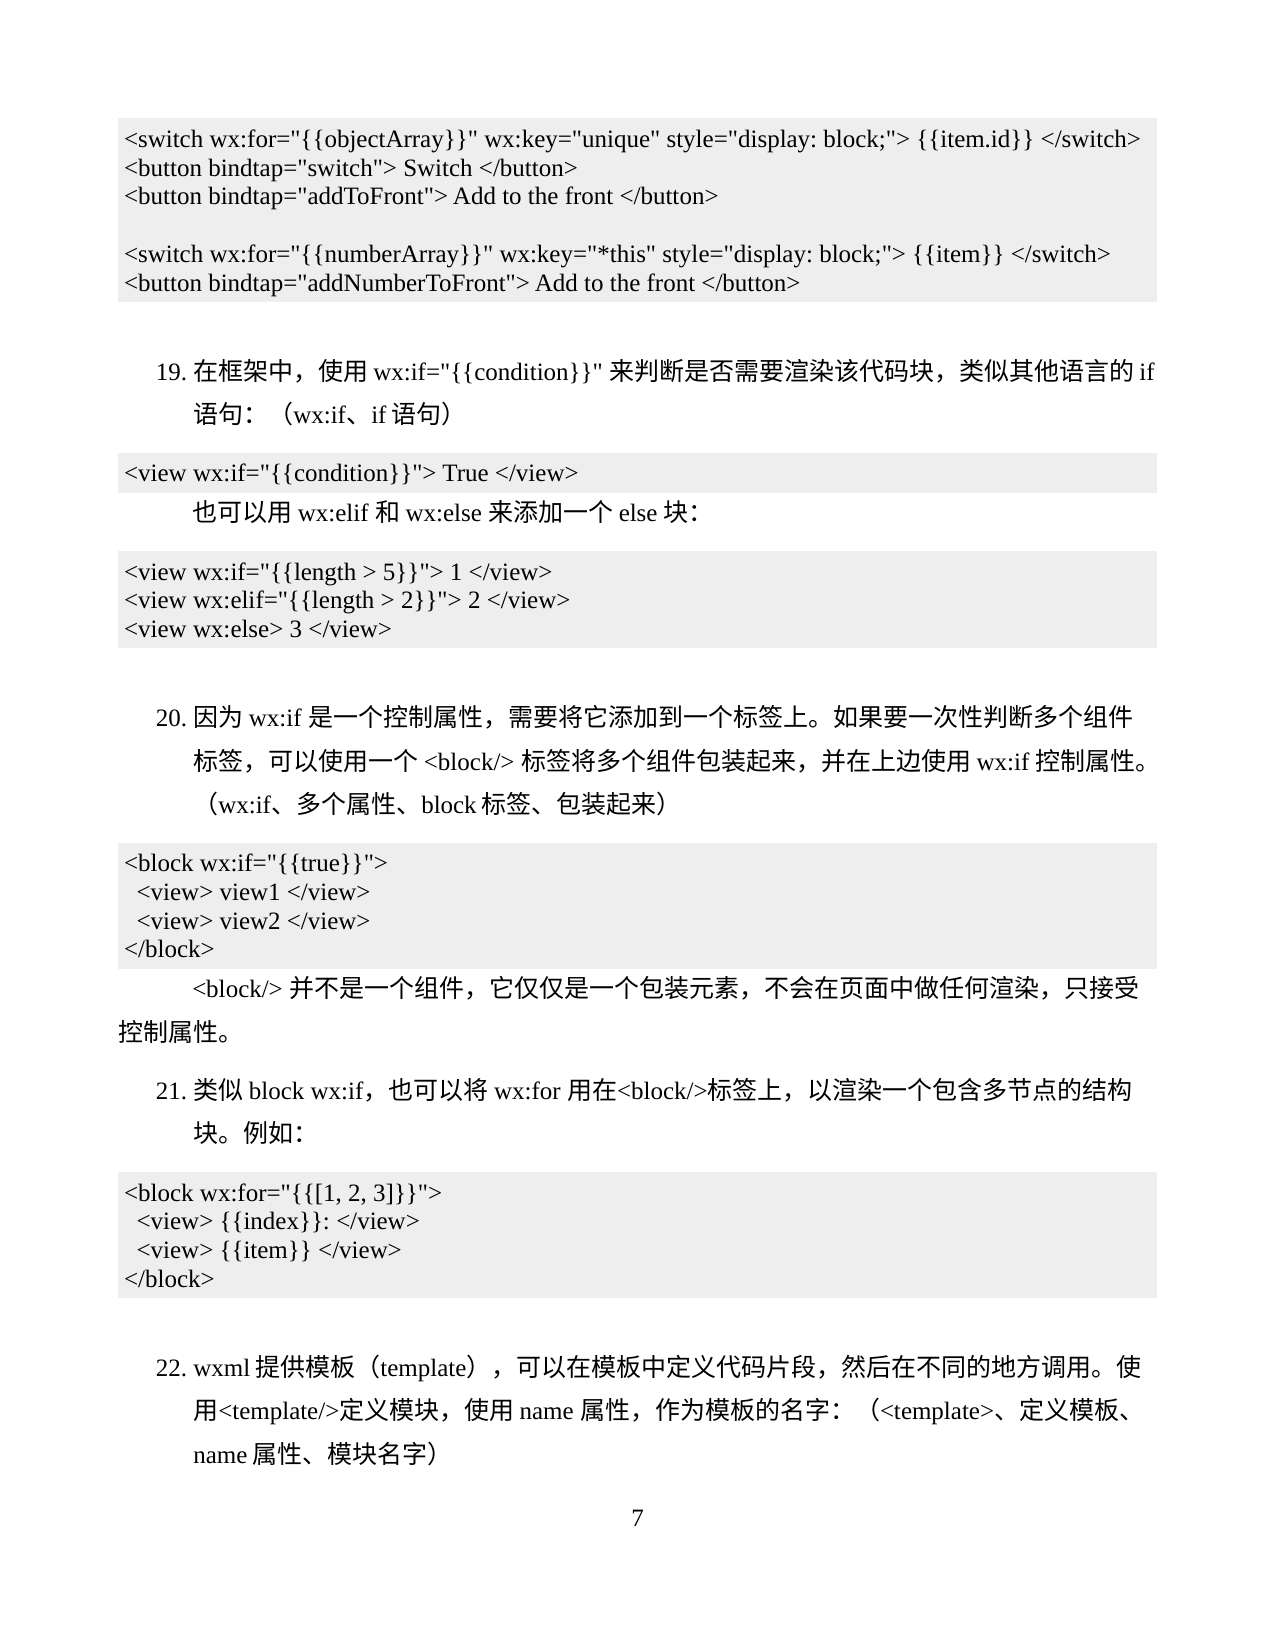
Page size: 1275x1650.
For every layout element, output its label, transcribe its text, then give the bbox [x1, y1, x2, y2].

table_header <switch wx:for="{{objectArray}}" wx:key="unique" style="display: block;"> {{item.id}} </switch> <button bindtap="switch"> Switch </button> <button bindtap="addToFront"> Add to the front </button> <switch wx:for="{{numberArray}}" wx:key="*this" style="display: block;"> {{item}} </switch> <button bindtap="addNumberToFront"> Add to the front </button> [118, 118, 1157, 302]
text <block/> 并不是一个组件，它仅仅是一个包装元素，不会在页面中做任何渲染，只接受控制属性。 [118, 969, 1157, 1049]
list wxml提供模板（template），可以在模板中定义代码片段，然后在不同的地方调用。使用<template/>定义模块，使用name 属性，作为模板的名字：（<template>、定义模板、name属性、模块名字） [156, 1347, 1157, 1471]
list 在框架中，使用wx:if="{{condition}}" 来判断是否需要渲染该代码块，类似其他语言的if语句：（wx:if、if语句） [156, 351, 1157, 431]
list 类似 block wx:if，也可以将 wx:for 用在<block/>标签上，以渲染一个包含多节点的结构块。例如： [156, 1070, 1157, 1150]
text 也可以用 wx:elif 和 wx:else 来添加一个 else 块： [118, 493, 1157, 529]
table_header <block wx:for="{{[1, 2, 3]}}"> <view> {{index}}: </view> <view> {{item}} </view> </block> [118, 1172, 1157, 1298]
table_header <view wx:if="{{length > 5}}"> 1 </view> <view wx:elif="{{length > 2}}"> 2 </view> <view wx:else> 3 </view> [118, 551, 1157, 648]
table_header <view wx:if="{{condition}}"> True </view> [118, 453, 1157, 493]
table_header <block wx:if="{{true}}"> <view> view1 </view> <view> view2 </view> </block> [118, 843, 1157, 969]
list 因为 wx:if 是一个控制属性，需要将它添加到一个标签上。如果要一次性判断多个组件标签，可以使用一个 <block/> 标签将多个组件包装起来，并在上边使用 wx:if 控制属性。（wx:if、多个属性、block标签、包装起来） [156, 698, 1157, 821]
